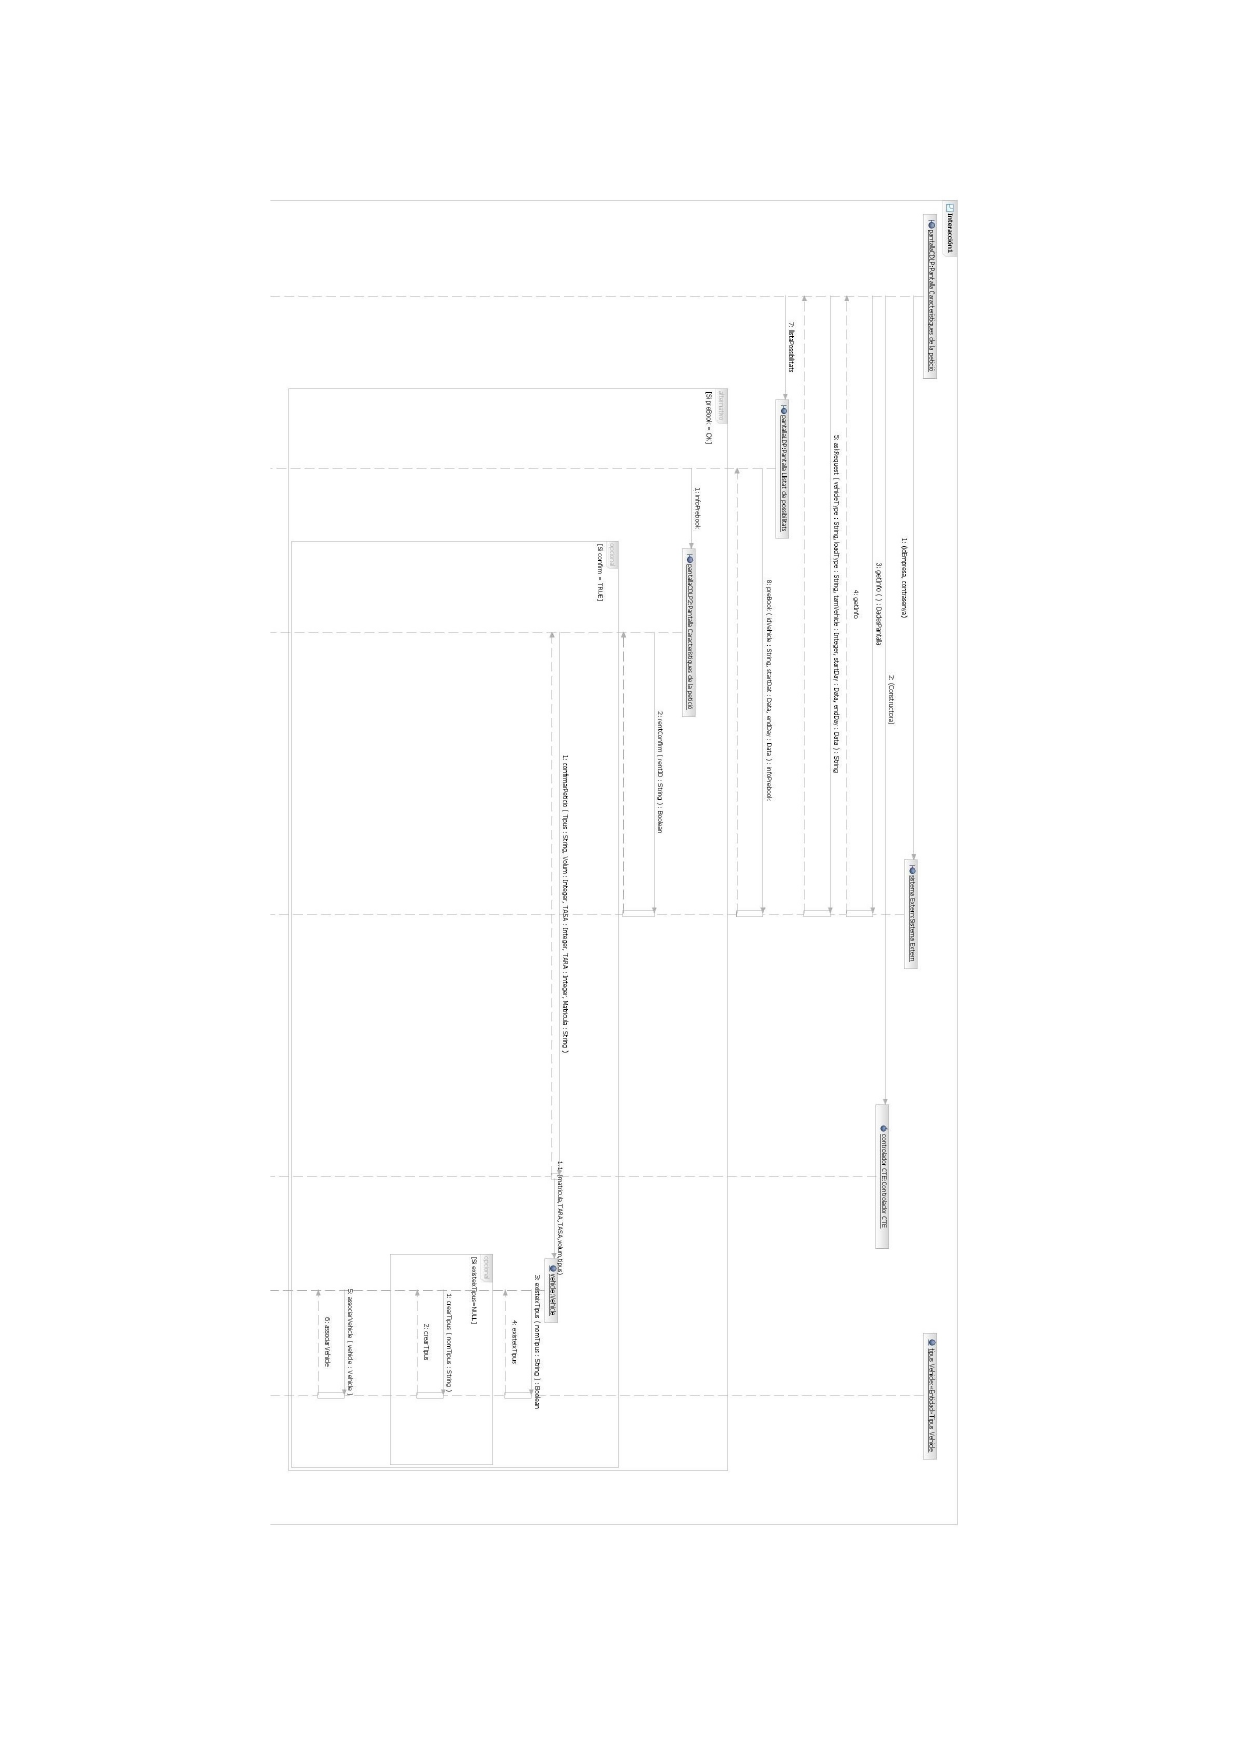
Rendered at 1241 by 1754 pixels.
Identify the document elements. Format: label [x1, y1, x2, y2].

picture [270, 196, 962, 1529]
